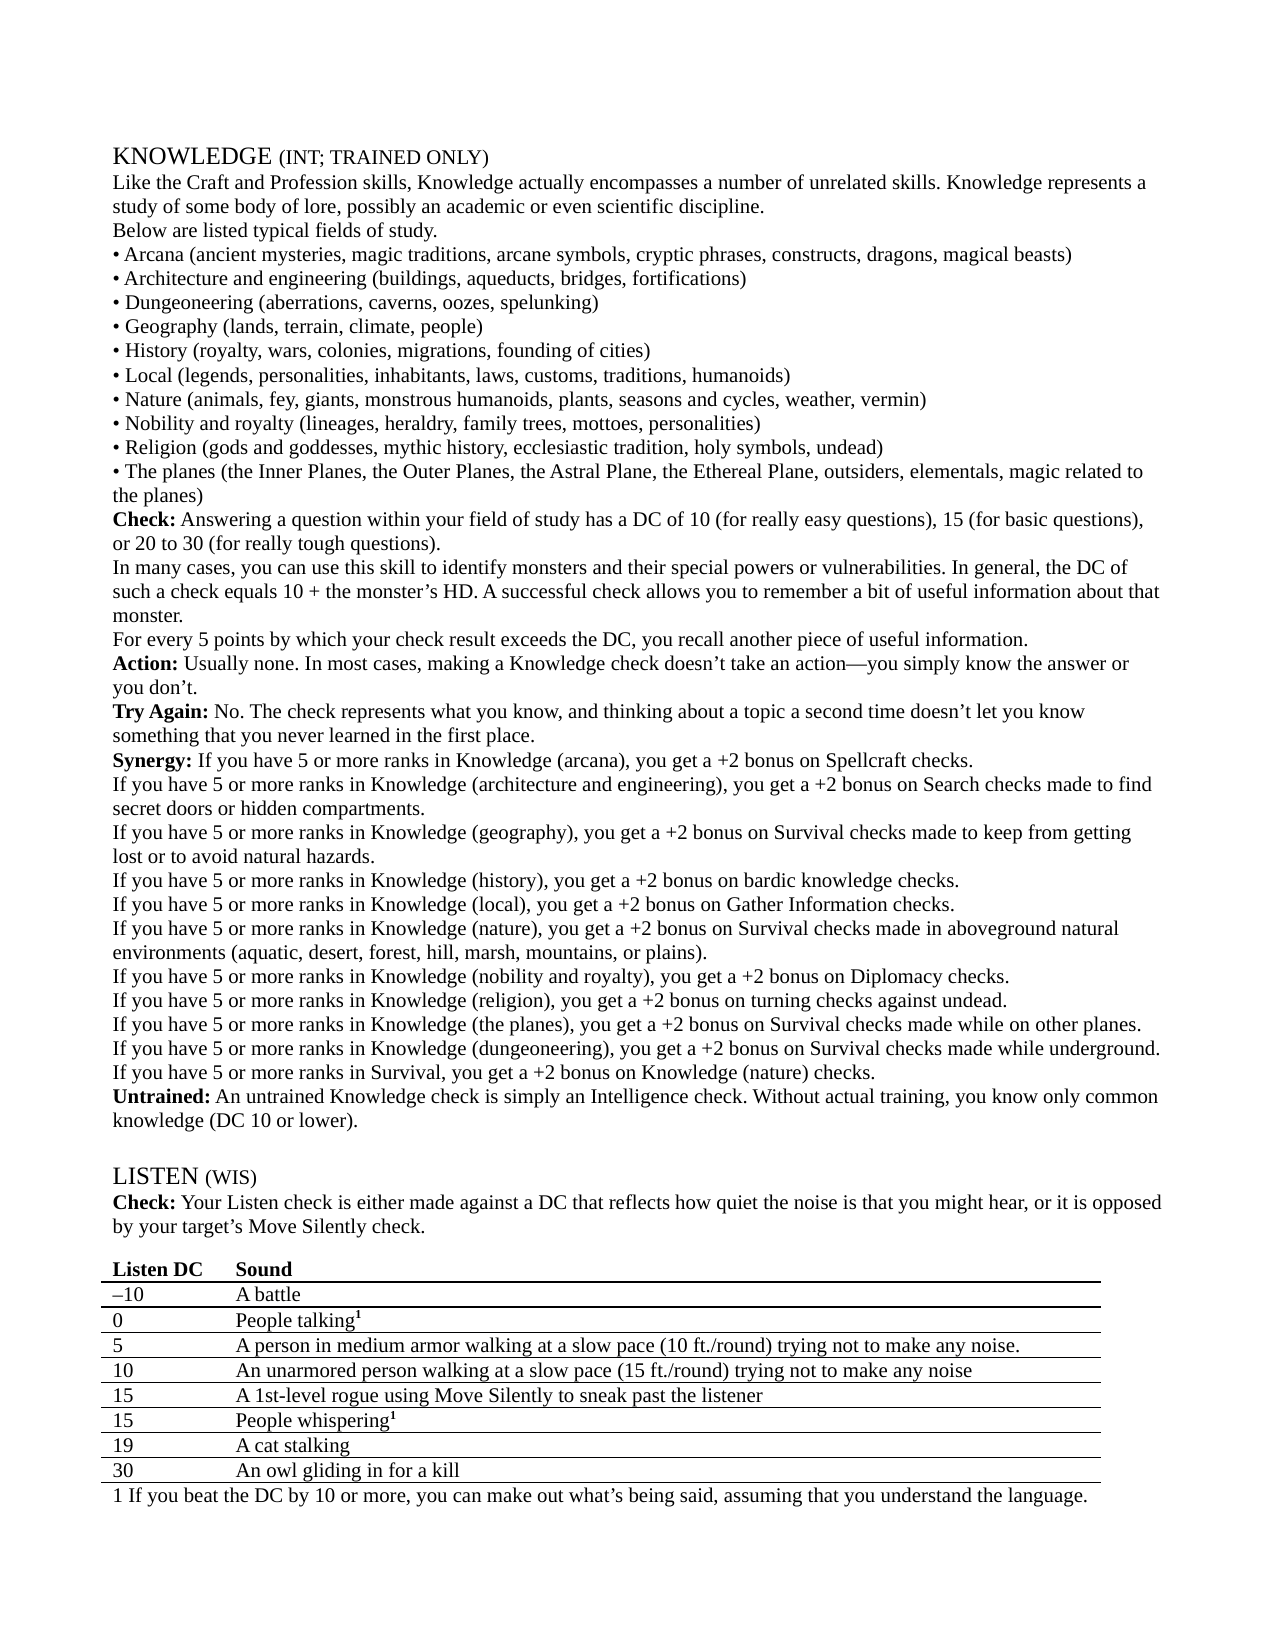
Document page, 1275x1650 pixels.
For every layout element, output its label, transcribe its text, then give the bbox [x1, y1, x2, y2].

text • Local (legends, personalities, inhabitants, laws, customs, traditions, humanoids) [112, 362, 1162, 387]
text Action: Usually none. In most cases, making a Knowledge check doesn’t take an action—you simply know the answer or you don’t. [112, 651, 1162, 699]
text In many cases, you can use this skill to identify monsters and their special powers or vulnerabilities. In general, the DC of such a check equals 10 + the monster’s HD. A successful check allows you to remember a bit of useful information about that monster. [112, 555, 1162, 627]
text For every 5 points by which your check result exceeds the DC, you recall another piece of useful information. [112, 627, 1162, 651]
text If you have 5 or more ranks in Knowledge (nature), you get a +2 bonus on Survival checks made in aboveground natural environments (aquatic, desert, forest, hill, marsh, mountains, or plains). [112, 916, 1162, 964]
table_cell A battle [224, 1283, 1101, 1306]
text • Dungeoneering (aberrations, caverns, oozes, spelunking) [112, 290, 1162, 314]
text If you have 5 or more ranks in Survival, you get a +2 bonus on Knowledge (nature) checks. [112, 1060, 1162, 1084]
table_cell –10 [101, 1283, 224, 1306]
text If you have 5 or more ranks in Knowledge (dungeoneering), you get a +2 bonus on Survival checks made while underground. [112, 1036, 1162, 1060]
table_cell 0 [101, 1308, 224, 1332]
text Check: Your Listen check is either made against a DC that reflects how quiet the noise is that you might hear, or it is opposed by your target’s Move Silently check. [112, 1190, 1162, 1238]
table_cell 30 [101, 1458, 224, 1482]
table_header Sound [224, 1257, 1101, 1281]
text If you have 5 or more ranks in Knowledge (religion), you get a +2 bonus on turning checks against undead. [112, 988, 1162, 1012]
text If you have 5 or more ranks in Knowledge (history), you get a +2 bonus on bardic knowledge checks. [112, 868, 1162, 892]
text If you have 5 or more ranks in Knowledge (local), you get a +2 bonus on Gather Information checks. [112, 892, 1162, 916]
table_cell A 1st-level rogue using Move Silently to sneak past the listener [224, 1383, 1101, 1407]
table_cell 1 If you beat the DC by 10 or more, you can make out what’s being said, assuming that you understand the language. [101, 1483, 1101, 1507]
text If you have 5 or more ranks in Knowledge (the planes), you get a +2 bonus on Survival checks made while on other planes. [112, 1012, 1162, 1036]
text Try Again: No. The check represents what you know, and thinking about a topic a second time doesn’t let you know something that you never learned in the first place. [112, 699, 1162, 747]
table_cell 15 [101, 1383, 224, 1407]
text Check: Answering a question within your field of study has a DC of 10 (for really easy questions), 15 (for basic questions), or 20 to 30 (for really tough questions). [112, 507, 1162, 555]
table_cell 5 [101, 1333, 224, 1357]
table_cell People whispering1 [224, 1408, 1101, 1432]
table_cell A cat stalking [224, 1433, 1101, 1457]
table_cell 10 [101, 1358, 224, 1382]
text Like the Craft and Profession skills, Knowledge actually encompasses a number of unrelated skills. Knowledge represents a study of some body of lore, possibly an academic or even scientific discipline. [112, 170, 1162, 218]
text • History (royalty, wars, colonies, migrations, founding of cities) [112, 338, 1162, 362]
text Untrained: An untrained Knowledge check is simply an Intelligence check. Without actual training, you know only common knowledge (DC 10 or lower). [112, 1084, 1162, 1132]
table_cell A person in medium armor walking at a slow pace (10 ft./round) trying not to make any noise. [224, 1333, 1101, 1357]
text KNOWLEDGE (INT; TRAINED ONLY) [112, 141, 1162, 170]
table_cell 19 [101, 1433, 224, 1457]
text • Geography (lands, terrain, climate, people) [112, 314, 1162, 338]
text If you have 5 or more ranks in Knowledge (architecture and engineering), you get a +2 bonus on Search checks made to find secret doors or hidden compartments. [112, 772, 1162, 820]
text Synergy: If you have 5 or more ranks in Knowledge (arcana), you get a +2 bonus on Spellcraft checks. [112, 747, 1162, 772]
table_cell People talking1 [224, 1308, 1101, 1332]
table_cell 15 [101, 1408, 224, 1432]
text • Nature (animals, fey, giants, monstrous humanoids, plants, seasons and cycles, weather, vermin) [112, 387, 1162, 411]
text • Nobility and royalty (lineages, heraldry, family trees, mottoes, personalities) [112, 411, 1162, 435]
table_cell An unarmored person walking at a slow pace (15 ft./round) trying not to make any noise [224, 1358, 1101, 1382]
text • Arcana (ancient mysteries, magic traditions, arcane symbols, cryptic phrases, constructs, dragons, magical beasts) [112, 242, 1162, 266]
text • The planes (the Inner Planes, the Outer Planes, the Astral Plane, the Ethereal Plane, outsiders, elementals, magic related to the planes) [112, 459, 1162, 507]
text • Religion (gods and goddesses, mythic history, ecclesiastic tradition, holy symbols, undead) [112, 435, 1162, 459]
text If you have 5 or more ranks in Knowledge (nobility and royalty), you get a +2 bonus on Diplomacy checks. [112, 964, 1162, 988]
text LISTEN (WIS) [112, 1161, 1162, 1190]
table_header Listen DC [101, 1257, 224, 1281]
text Below are listed typical fields of study. [112, 218, 1162, 242]
table_cell An owl gliding in for a kill [224, 1458, 1101, 1482]
text • Architecture and engineering (buildings, aqueducts, bridges, fortifications) [112, 266, 1162, 290]
text If you have 5 or more ranks in Knowledge (geography), you get a +2 bonus on Survival checks made to keep from getting lost or to avoid natural hazards. [112, 820, 1162, 868]
